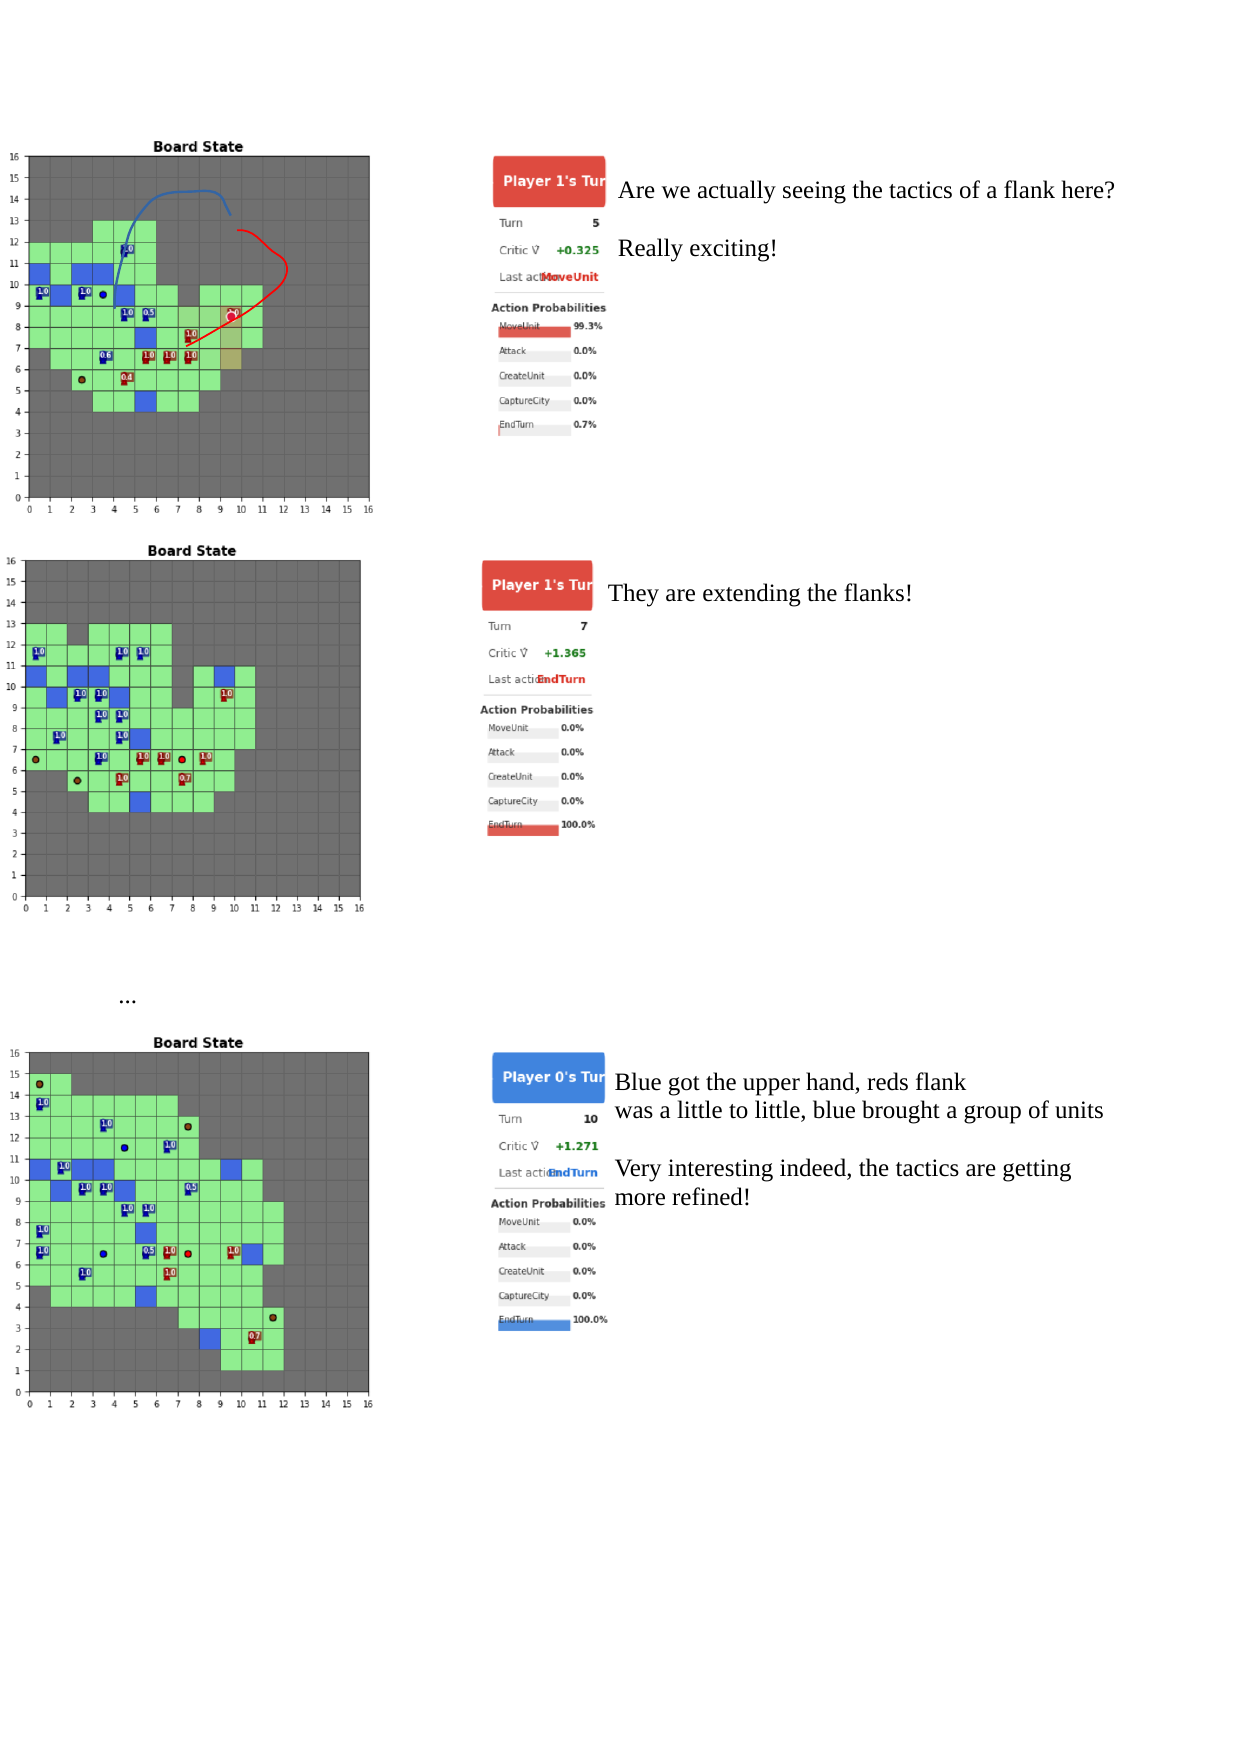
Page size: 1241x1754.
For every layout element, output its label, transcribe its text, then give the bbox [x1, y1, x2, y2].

picture [0, 537, 608, 927]
text Really exciting! [618, 233, 1122, 262]
text They are extending the flanks! [608, 578, 1122, 607]
text Blue got the upper hand, reds flank [615, 1067, 1122, 1096]
picture [5, 1028, 615, 1420]
picture [0, 138, 618, 523]
text more refined! [615, 1182, 1122, 1211]
text Very interesting indeed, the tactics are getting [615, 1153, 1122, 1182]
text was a little to little, blue brought a group of units [615, 1096, 1122, 1124]
text Are we actually seeing the tactics of a flank here? [618, 176, 1122, 204]
text ... [118, 981, 1122, 1009]
